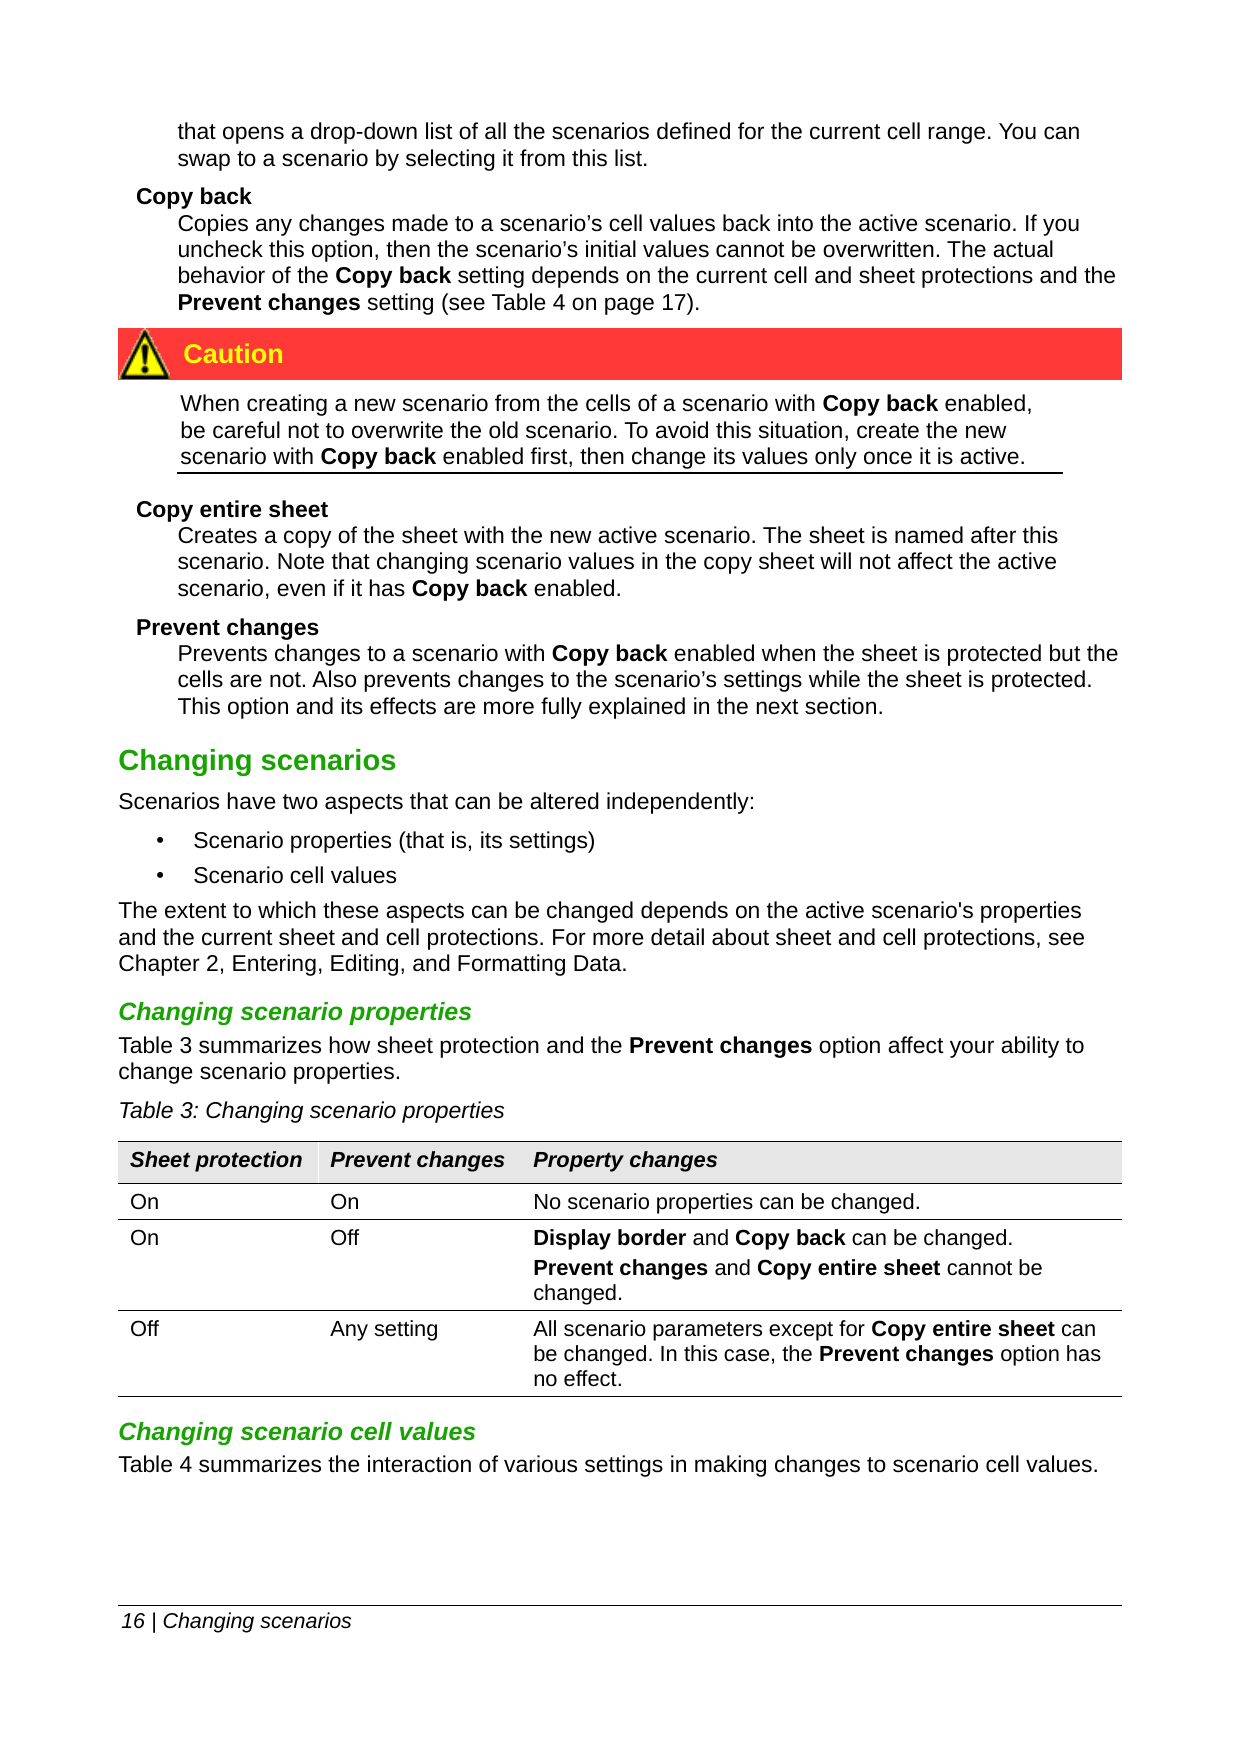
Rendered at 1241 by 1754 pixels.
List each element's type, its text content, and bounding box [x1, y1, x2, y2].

text When creating a new scenario from the cells of a scenario with Copy back enabled, be careful not to overwrite the old scenario. To avoid this situation, create the new scenario with Copy back enabled first, then change its values only once it is active. [177, 387, 1063, 472]
table_cell No scenario properties can be changed. [521, 1184, 1122, 1219]
table_cell On [118, 1184, 318, 1219]
table_cell All scenario parameters except for Copy entire sheet can be changed. In this case, the Prevent changes option has no effect. [521, 1311, 1122, 1396]
table_cell On [319, 1184, 521, 1219]
table_header Property changes [521, 1142, 1122, 1183]
subtitle Changing scenario cell values [118, 1417, 1122, 1446]
list Scenario properties (that is, its settings) [156, 827, 1122, 853]
text Table 3: Changing scenario properties [118, 1097, 1122, 1123]
table_cell Off [118, 1311, 318, 1396]
text Table 4 summarizes the interaction of various settings in making changes to scenario cell values. [118, 1451, 1122, 1478]
list Scenario cell values [156, 862, 1122, 888]
text that opens a drop-down list of all the scenarios defined for the current cell range. You can swap to a scenario by selecting it from this list. [177, 118, 1122, 171]
text Copy back [136, 183, 1122, 210]
subtitle Changing scenario properties [118, 997, 1122, 1026]
picture [119, 328, 170, 379]
subtitle Caution [118, 328, 1122, 380]
table_cell On [118, 1220, 318, 1310]
text The extent to which these aspects can be changed depends on the active scenario's properties and the current sheet and cell protections. For more detail about sheet and cell protections, see Chapter 2, Entering, Editing, and Formatting Data. [118, 897, 1122, 976]
table_cell Display border and Copy back can be changed. Prevent changes and Copy entire sheet cannot be changed. [521, 1220, 1122, 1310]
text Prevents changes to a scenario with Copy back enabled when the sheet is protected but the cells are not. Also prevents changes to the scenario’s settings while the sheet is protected. This option and its effects are more fully explained in the next section. [177, 640, 1122, 719]
text Copy entire sheet [136, 496, 1122, 522]
table_header Prevent changes [319, 1142, 521, 1183]
table_cell Any setting [319, 1311, 521, 1396]
subtitle Changing scenarios [118, 743, 1122, 776]
text Creates a copy of the sheet with the new active scenario. The sheet is named after this scenario. Note that changing scenario values in the copy sheet will not affect the active scenario, even if it has Copy back enabled. [177, 522, 1122, 601]
text Table 3 summarizes how sheet protection and the Prevent changes option affect your ability to change scenario properties. [118, 1032, 1122, 1084]
table_header Sheet protection [118, 1142, 318, 1183]
text Scenarios have two aspects that can be altered independently: [118, 788, 1122, 814]
text Prevent changes [136, 613, 1122, 640]
table_cell Off [319, 1220, 521, 1310]
text Copies any changes made to a scenario’s cell values back into the active scenario. If you uncheck this option, then the scenario’s initial values cannot be overwritten. The actual behavior of the Copy back setting depends on the current cell and sheet protections and the Prevent changes setting (see Table 4 on page 17). [177, 210, 1122, 315]
